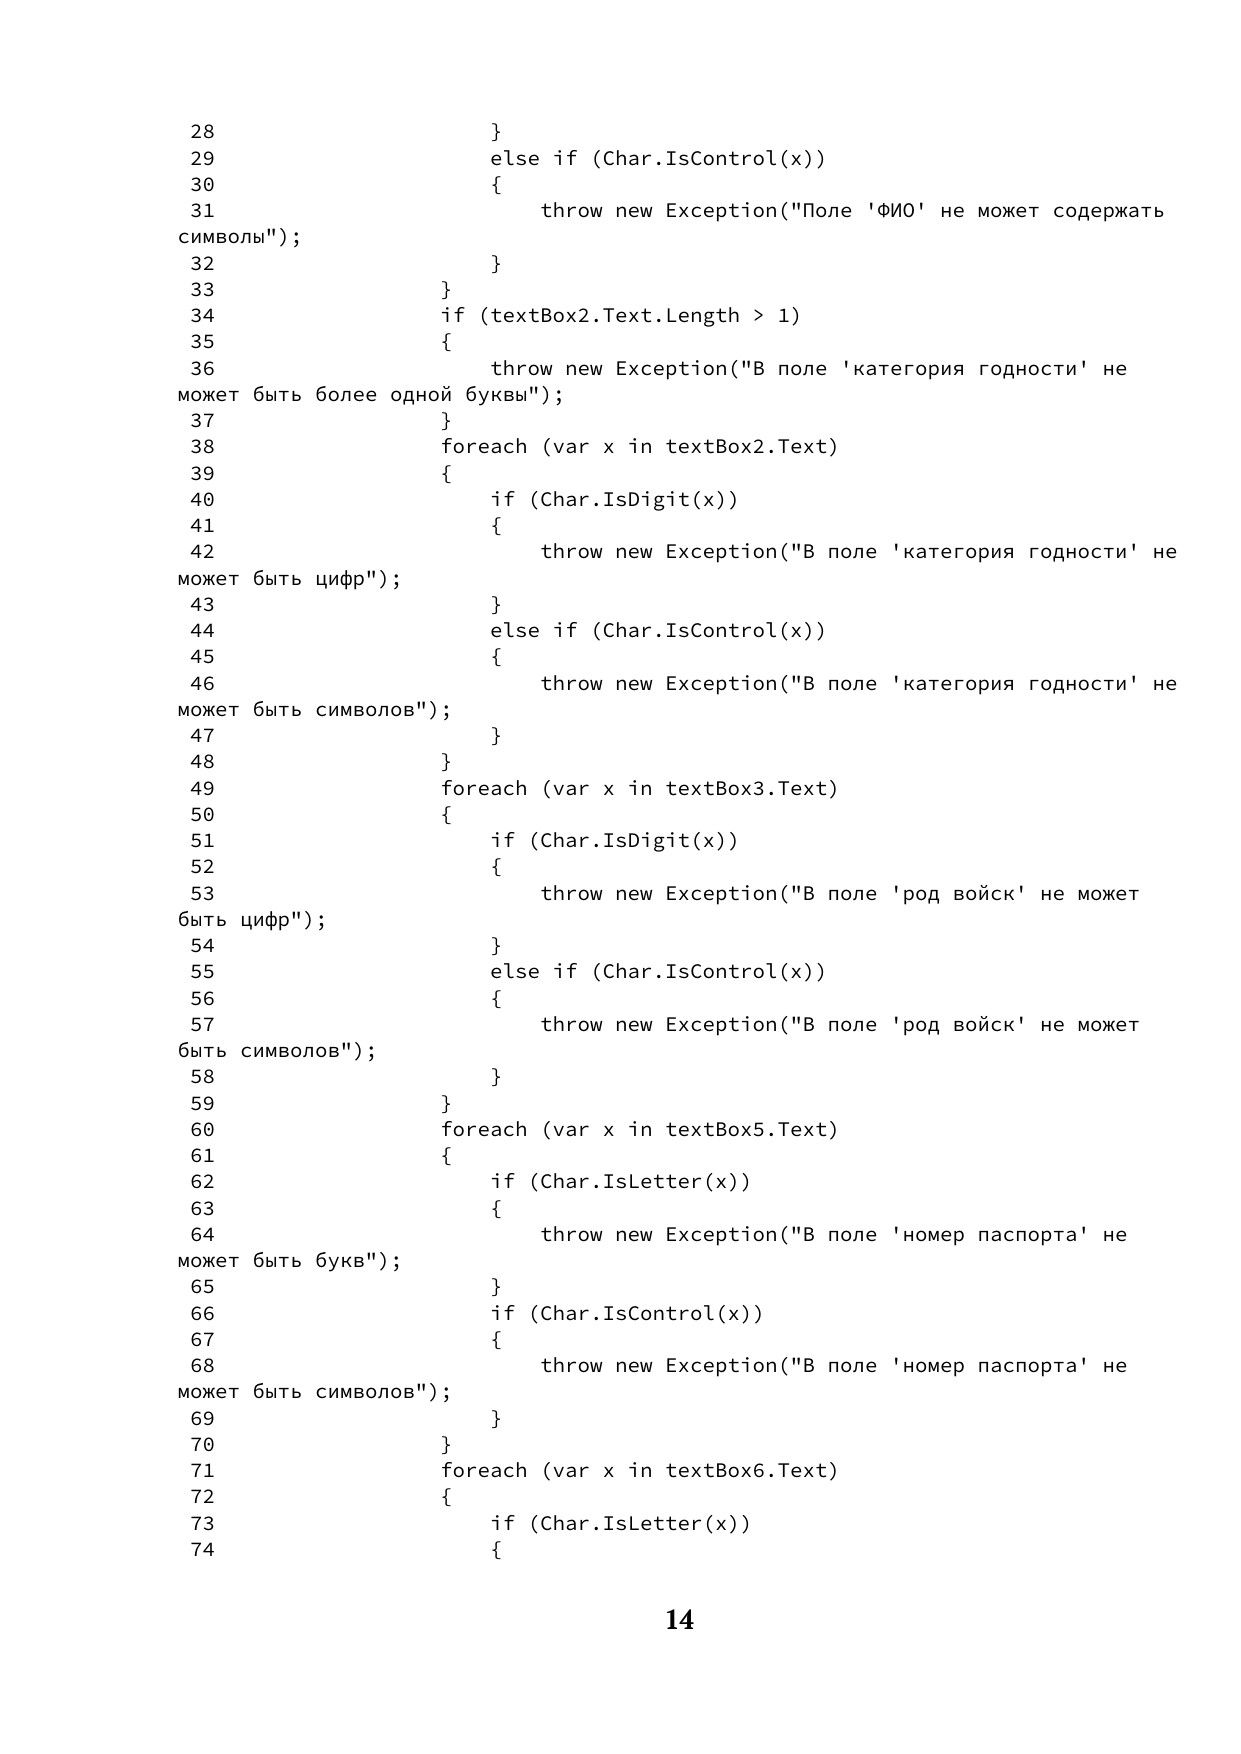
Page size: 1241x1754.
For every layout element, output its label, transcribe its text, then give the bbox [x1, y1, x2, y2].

text 70 } [177, 1431, 1181, 1457]
text 57 throw new Exception("В поле 'род войск' не может быть символов"); [177, 1011, 1181, 1063]
text 59 } [177, 1089, 1181, 1116]
text 74 { [177, 1536, 1181, 1562]
text 46 throw new Exception("В поле 'категория годности' не может быть символов"); [177, 669, 1181, 722]
text 56 { [177, 984, 1181, 1011]
text 48 } [177, 748, 1181, 774]
text 60 foreach (var x in textBox5.Text) [177, 1116, 1181, 1142]
text 67 { [177, 1326, 1181, 1352]
text 66 if (Char.IsControl(x)) [177, 1299, 1181, 1326]
text 28 } [177, 118, 1181, 144]
text 37 } [177, 407, 1181, 433]
text 53 throw new Exception("В поле 'род войск' не может быть цифр"); [177, 879, 1181, 932]
text 69 } [177, 1404, 1181, 1431]
text 45 { [177, 643, 1181, 669]
text 33 } [177, 276, 1181, 302]
text 65 } [177, 1273, 1181, 1299]
text 42 throw new Exception("В поле 'категория годности' не может быть цифр"); [177, 538, 1181, 591]
text 52 { [177, 853, 1181, 879]
text 35 { [177, 328, 1181, 354]
text 31 throw new Exception("Поле 'ФИО' не может содержать символы"); [177, 197, 1181, 249]
text 32 } [177, 249, 1181, 276]
text 40 if (Char.IsDigit(x)) [177, 486, 1181, 512]
text 54 } [177, 932, 1181, 958]
text 39 { [177, 459, 1181, 486]
text 34 if (textBox2.Text.Length > 1) [177, 302, 1181, 328]
text 43 } [177, 591, 1181, 617]
text 47 } [177, 722, 1181, 748]
text 63 { [177, 1194, 1181, 1221]
text 44 else if (Char.IsControl(x)) [177, 617, 1181, 643]
text 55 else if (Char.IsControl(x)) [177, 958, 1181, 984]
text 38 foreach (var x in textBox2.Text) [177, 433, 1181, 459]
text 41 { [177, 512, 1181, 538]
text 29 else if (Char.IsControl(x)) [177, 144, 1181, 171]
text 62 if (Char.IsLetter(x)) [177, 1168, 1181, 1194]
text 58 } [177, 1063, 1181, 1089]
text 71 foreach (var x in textBox6.Text) [177, 1457, 1181, 1483]
text 51 if (Char.IsDigit(x)) [177, 827, 1181, 853]
text 50 { [177, 801, 1181, 827]
text 73 if (Char.IsLetter(x)) [177, 1509, 1181, 1536]
text 36 throw new Exception("В поле 'категория годности' не может быть более одной буквы"); [177, 354, 1181, 407]
text 64 throw new Exception("В поле 'номер паспорта' не может быть букв"); [177, 1221, 1181, 1273]
text 49 foreach (var x in textBox3.Text) [177, 774, 1181, 801]
text 72 { [177, 1483, 1181, 1509]
text 30 { [177, 171, 1181, 197]
text 61 { [177, 1142, 1181, 1168]
text 68 throw new Exception("В поле 'номер паспорта' не может быть символов"); [177, 1352, 1181, 1404]
